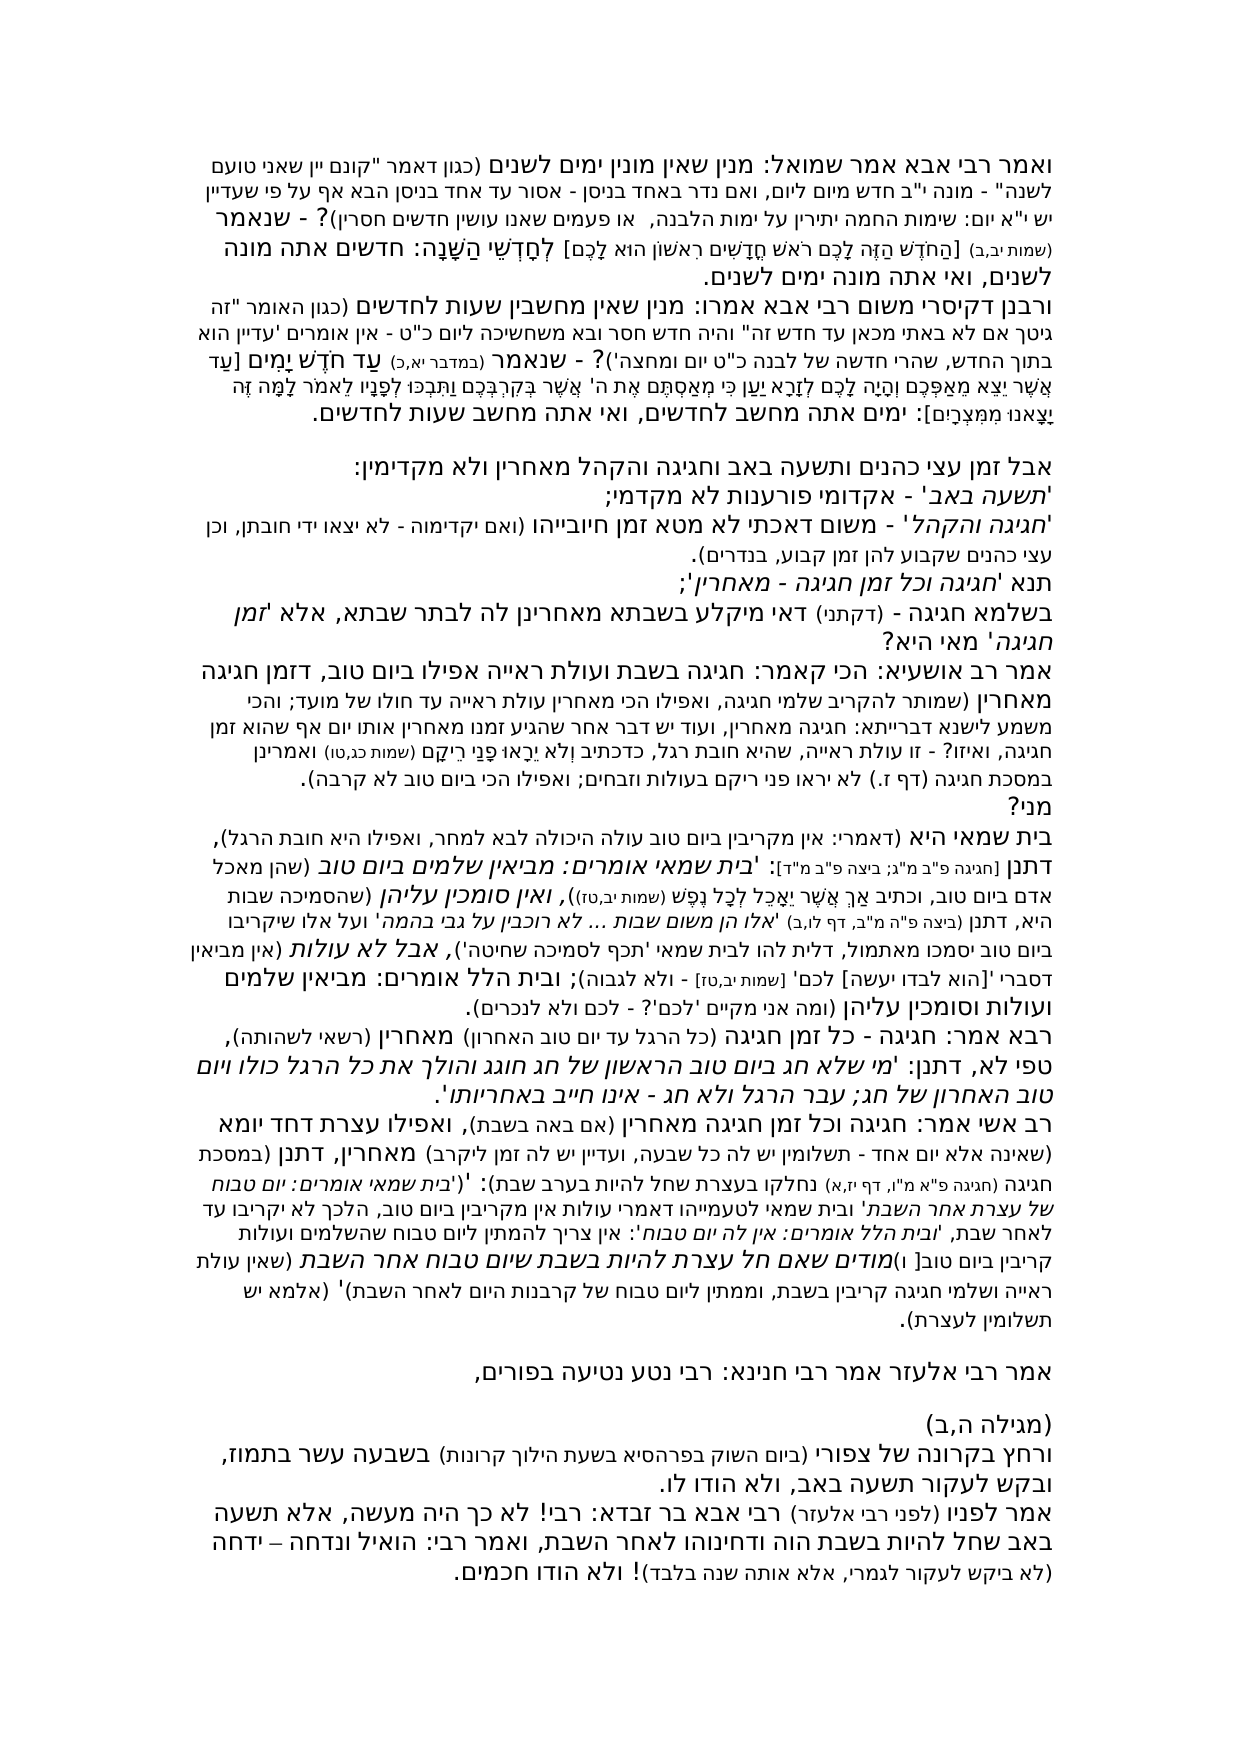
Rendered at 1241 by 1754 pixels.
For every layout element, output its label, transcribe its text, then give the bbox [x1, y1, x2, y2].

text מני? [187, 792, 1053, 822]
text 'תשעה באב' - אקדומי פורענות לא מקדמי; [187, 481, 1053, 510]
text אמר רבי אלעזר אמר רבי חנינא: רבי נטע נטיעה בפורים, [187, 1357, 1053, 1386]
text 'חגיגה והקהל' - משום דאכתי לא מטא זמן חיובייהו (ואם יקדימוה - לא יצאו ידי חובתן, וכן עצי כהנים שקבוע להן זמן קבוע, בנדרים). [187, 510, 1053, 568]
text אבל זמן עצי כהנים ותשעה באב וחגיגה והקהל מאחרין ולא מקדימין: [187, 452, 1053, 481]
text (מגילה ה,ב) [187, 1411, 1053, 1440]
text רב אשי אמר: חגיגה וכל זמן חגיגה מאחרין (אם באה בשבת), ואפילו עצרת דחד יומא (שאינה אלא יום אחד - תשלומין יש לה כל שבעה, ועדיין יש לה זמן ליקרב) מאחרין, דתנן (במסכת חגיגה (חגיגה פ"א מ"ו, דף יז,א) נחלקו בעצרת שחל להיות בערב שבת): '('בית שמאי אומרים: יום טבוח של עצרת אחר השבת' ובית שמאי לטעמייהו דאמרי עולות אין מקריבין ביום טוב, הלכך לא יקריבו עד לאחר שבת, 'ובית הלל אומרים: אין לה יום טבוח': אין צריך להמתין ליום טבוח שהשלמים ועולות קריבין ביום טוב[ ו)מודים שאם חל עצרת להיות בשבת שיום טבוח אחר השבת (שאין עולת ראייה ושלמי חגיגה קריבין בשבת, וממתין ליום טבוח של קרבנות היום לאחר השבת)' (אלמא יש תשלומין לעצרת). [187, 1109, 1053, 1333]
text תנא 'חגיגה וכל זמן חגיגה - מאחרין'; [187, 568, 1053, 598]
text אמר רב אושעיא: הכי קאמר: חגיגה בשבת ועולת ראייה אפילו ביום טוב, דזמן חגיגה מאחרין (שמותר להקריב שלמי חגיגה, ואפילו הכי מאחרין עולת ראייה עד חולו של מועד; והכי משמע לישנא דברייתא: חגיגה מאחרין, ועוד יש דבר אחר שהגיע זמנו מאחרין אותו יום אף שהוא זמן חגיגה, ואיזו? - זו עולת ראייה, שהיא חובת רגל, כדכתיב וְלֹא יֵרָאוּ פָנַי רֵיקָם (שמות כג,טו) ואמרינן במסכת חגיגה (דף ז.) לא יראו פני ריקם בעולות וזבחים; ואפילו הכי ביום טוב לא קרבה). [187, 656, 1053, 792]
text אמר לפניו (לפני רבי אלעזר) רבי אבא בר זבדא: רבי! לא כך היה מעשה, אלא תשעה באב שחל להיות בשבת הוה ודחינוהו לאחר השבת, ואמר רבי: הואיל ונדחה – ידחה (לא ביקש לעקור לגמרי, אלא אותה שנה בלבד)! ולא הודו חכמים. [187, 1498, 1053, 1586]
text רבא אמר: חגיגה - כל זמן חגיגה (כל הרגל עד יום טוב האחרון) מאחרין (רשאי לשהותה), טפי לא, דתנן: 'מי שלא חג ביום טוב הראשון של חג חוגג והולך את כל הרגל כולו ויום טוב האחרון של חג; עבר הרגל ולא חג - אינו חייב באחריותו'. [187, 1022, 1053, 1109]
text ורבנן דקיסרי משום רבי אבא אמרו: מנין שאין מחשבין שעות לחדשים (כגון האומר "זה גיטך אם לא באתי מכאן עד חדש זה" והיה חדש חסר ובא משחשיכה ליום כ"ט - אין אומרים 'עדיין הוא בתוך החדש, שהרי חדשה של לבנה כ"ט יום ומחצה')? - שנאמר (במדבר יא,כ) עַד חֹדֶשׁ יָמִים [עַד אֲשֶׁר יֵצֵא מֵאַפְּכֶם וְהָיָה לָכֶם לְזָרָא יַעַן כִּי מְאַסְתֶּם אֶת ה' אֲשֶׁר בְּקִרְבְּכֶם וַתִּבְכּוּ לְפָנָיו לֵאמֹר לָמָּה זֶּה יָצָאנוּ מִמִּצְרָיִם]: ימים אתה מחשב לחדשים, ואי אתה מחשב שעות לחדשים. [187, 291, 1053, 428]
text בית שמאי היא (דאמרי: אין מקריבין ביום טוב עולה היכולה לבא למחר, ואפילו היא חובת הרגל), דתנן [חגיגה פ"ב מ"ג; ביצה פ"ב מ"ד]: 'בית שמאי אומרים: מביאין שלמים ביום טוב (שהן מאכל אדם ביום טוב, וכתיב אַךְ אֲשֶׁר יֵאָכֵל לְכָל נֶפֶשׁ (שמות יב,טז)), ואין סומכין עליהן (שהסמיכה שבות היא, דתנן (ביצה פ"ה מ"ב, דף לו,ב) 'אלו הן משום שבות ... לא רוכבין על גבי בהמה' ועל אלו שיקריבו ביום טוב יסמכו מאתמול, דלית להו לבית שמאי 'תכף לסמיכה שחיטה'), אבל לא עולות (אין מביאין דסברי '[הוא לבדו יעשה] לכם' [שמות יב,טז] - ולא לגבוה); ובית הלל אומרים: מביאין שלמים ועולות וסומכין עליהן (ומה אני מקיים 'לכם'? - לכם ולא לנכרים). [187, 822, 1053, 1022]
text ורחץ בקרונה של צפורי (ביום השוק בפרהסיא בשעת הילוך קרונות) בשבעה עשר בתמוז, ובקש לעקור תשעה באב, ולא הודו לו. [187, 1440, 1053, 1498]
text בשלמא חגיגה - (דקתני) דאי מיקלע בשבתא מאחרינן לה לבתר שבתא, אלא 'זמן חגיגה' מאי היא? [187, 598, 1053, 656]
text ואמר רבי אבא אמר שמואל: מנין שאין מונין ימים לשנים (כגון דאמר "קונם יין שאני טועם לשנה" - מונה י"ב חדש מיום ליום, ואם נדר באחד בניסן - אסור עד אחד בניסן הבא אף על פי שעדיין יש י"א יום: שימות החמה יתירין על ימות הלבנה, או פעמים שאנו עושין חדשים חסרין)? - שנאמר (שמות יב,ב) [הַחֹדֶשׁ הַזֶּה לָכֶם רֹאשׁ חֳדָשִׁים רִאשׁוֹן הוּא לָכֶם] לְחָדְשֵׁי הַשָּׁנָה: חדשים אתה מונה לשנים, ואי אתה מונה ימים לשנים. [187, 150, 1053, 291]
